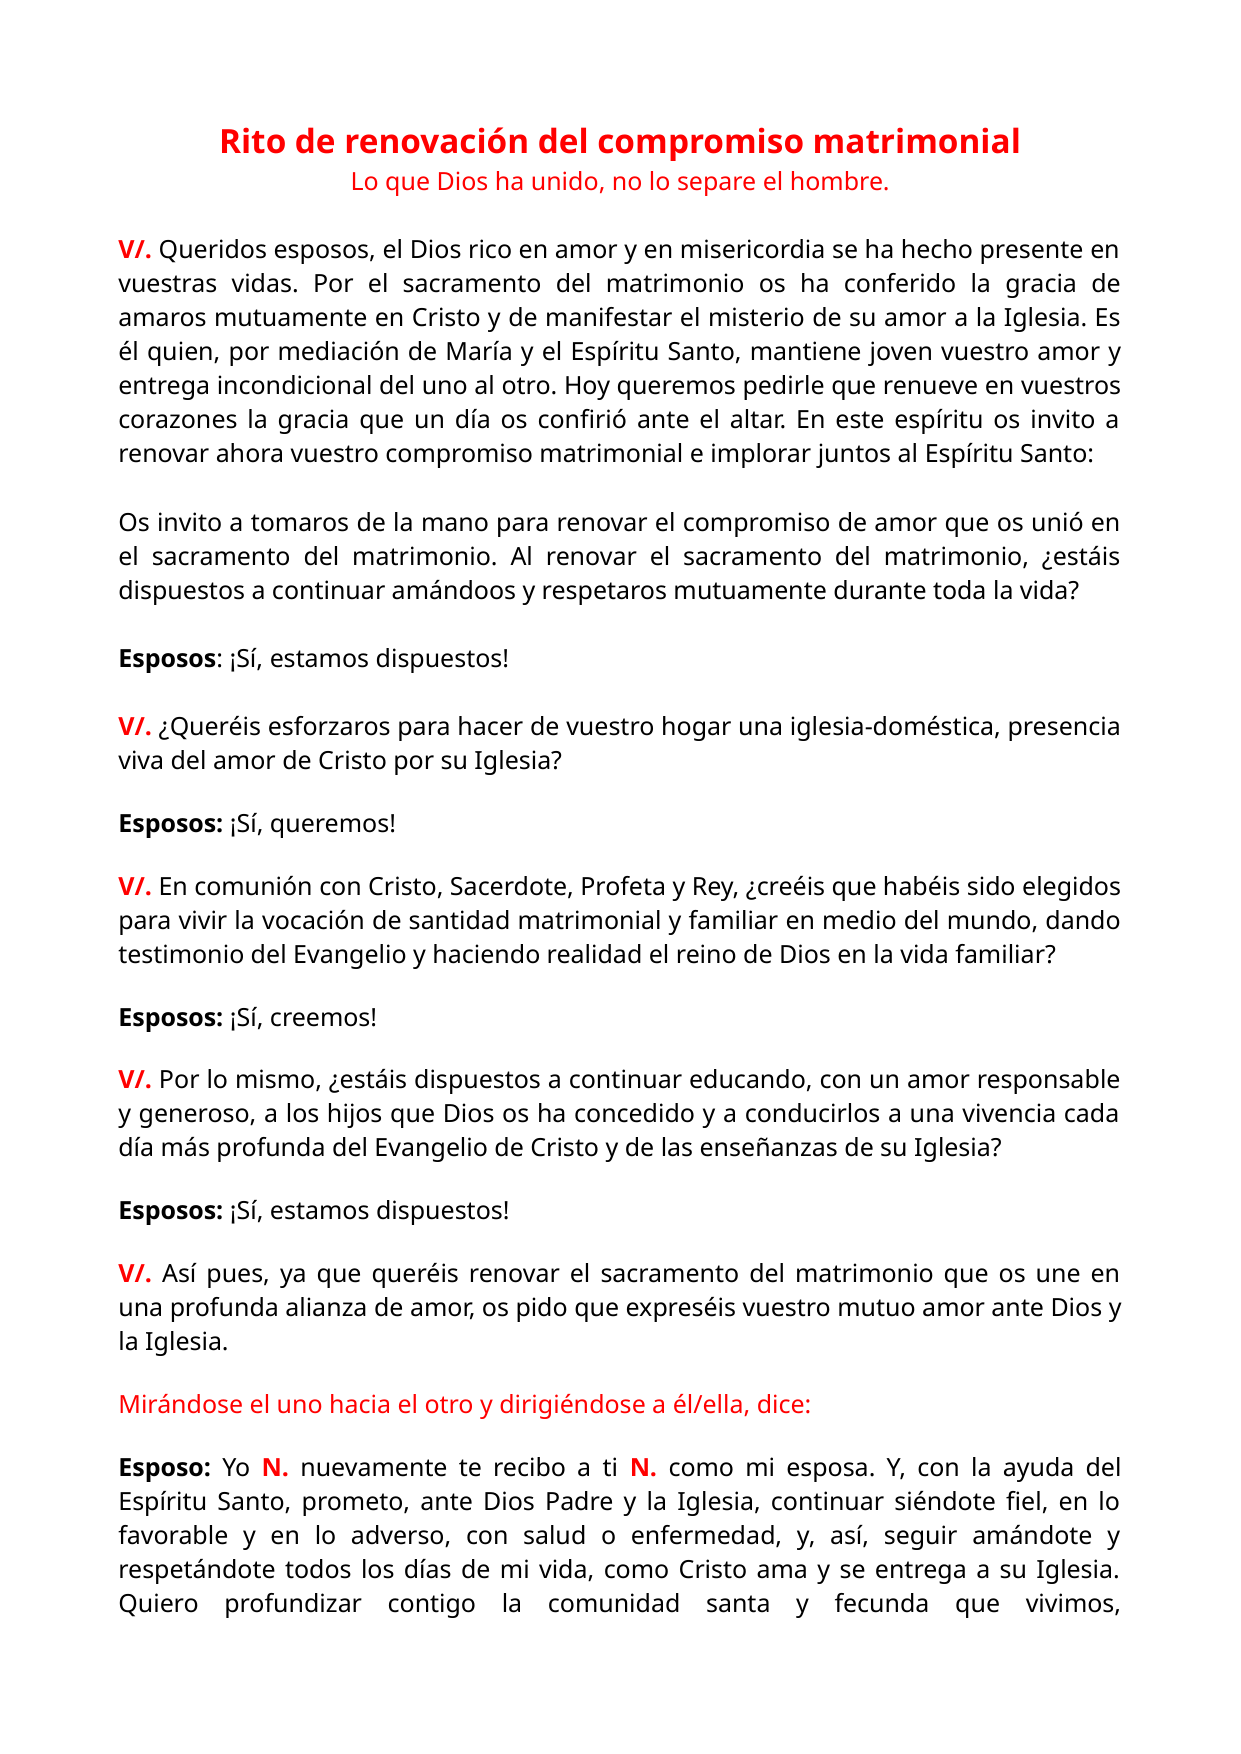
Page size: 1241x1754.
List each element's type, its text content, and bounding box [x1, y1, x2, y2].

text V/. En comunión con Cristo, Sacerdote, Profeta y Rey, ¿creéis que habéis sido elegidos para vivir la vocación de santidad matrimonial y familiar en medio del mundo, dando testimonio del Evangelio y haciendo realidad el reino de Dios en la vida familiar? [118, 868, 1122, 970]
text Rito de renovación del compromiso matrimonial [118, 118, 1122, 163]
text V/. ¿Queréis esforzaros para hacer de vuestro hogar una iglesia-doméstica, presencia viva del amor de Cristo por su Iglesia? [118, 708, 1122, 777]
text Os invito a tomaros de la mano para renovar el compromiso de amor que os unió en el sacramento del matrimonio. Al renovar el sacramento del matrimonio, ¿estáis dispuestos a continuar amándoos y respetaros mutuamente durante toda la vida? [118, 504, 1122, 606]
text Esposos: ¡Sí, estamos dispuestos! [118, 1193, 1122, 1227]
text Esposos: ¡Sí, creemos! [118, 999, 1122, 1033]
text V/. Así pues, ya que queréis renovar el sacramento del matrimonio que os une en una profunda alianza de amor, os pido que expreséis vuestro mutuo amor ante Dios y la Iglesia. [118, 1256, 1122, 1358]
text Esposos: ¡Sí, estamos dispuestos! [118, 640, 1122, 674]
text V/. Queridos esposos, el Dios rico en amor y en misericordia se ha hecho presente en vuestras vidas. Por el sacramento del matrimonio os ha conferido la gracia de amaros mutuamente en Cristo y de manifestar el misterio de su amor a la Iglesia. Es él quien, por mediación de María y el Espíritu Santo, mantiene joven vuestro amor y entrega incondicional del uno al otro. Hoy queremos pedirle que renueve en vuestros corazones la gracia que un día os confirió ante el altar. En este espíritu os invito a renovar ahora vuestro compromiso matrimonial e implorar juntos al Espíritu Santo: [118, 232, 1122, 470]
text Lo que Dios ha unido, no lo separe el hombre. [118, 163, 1122, 198]
text Esposos: ¡Sí, queremos! [118, 805, 1122, 839]
text Mirándose el uno hacia el otro y dirigiéndose a él/ella, dice: [118, 1387, 1122, 1421]
text Esposo: Yo N. nuevamente te recibo a ti N. como mi esposa. Y, con la ayuda del Espíritu Santo, prometo, ante Dios Padre y la Iglesia, continuar siéndote fiel, en lo favorable y en lo adverso, con salud o enfermedad, y, así, seguir amándote y respetándote todos los días de mi vida, como Cristo ama y se entrega a su Iglesia. Quiero profundizar contigo la comunidad santa y fecunda que vivimos, [118, 1449, 1122, 1620]
text V/. Por lo mismo, ¿estáis dispuestos a continuar educando, con un amor responsable y generoso, a los hijos que Dios os ha concedido y a conducirlos a una vivencia cada día más profunda del Evangelio de Cristo y de las enseñanzas de su Iglesia? [118, 1062, 1122, 1164]
